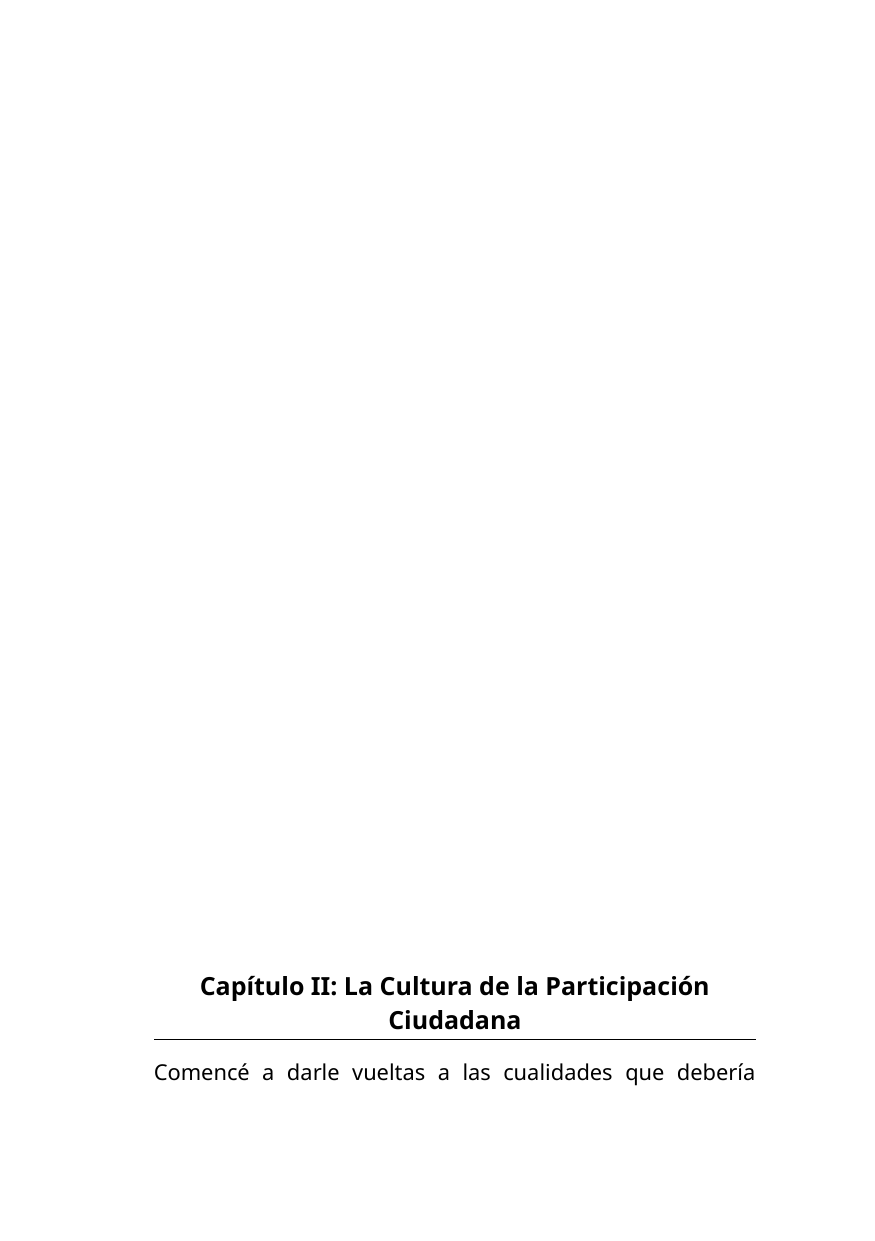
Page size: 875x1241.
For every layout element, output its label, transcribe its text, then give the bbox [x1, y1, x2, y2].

subtitle Capítulo II: La Cultura de la Participación Ciudadana [153, 965, 756, 1039]
text Comencé a darle vueltas a las cualidades que debería [153, 1057, 756, 1087]
